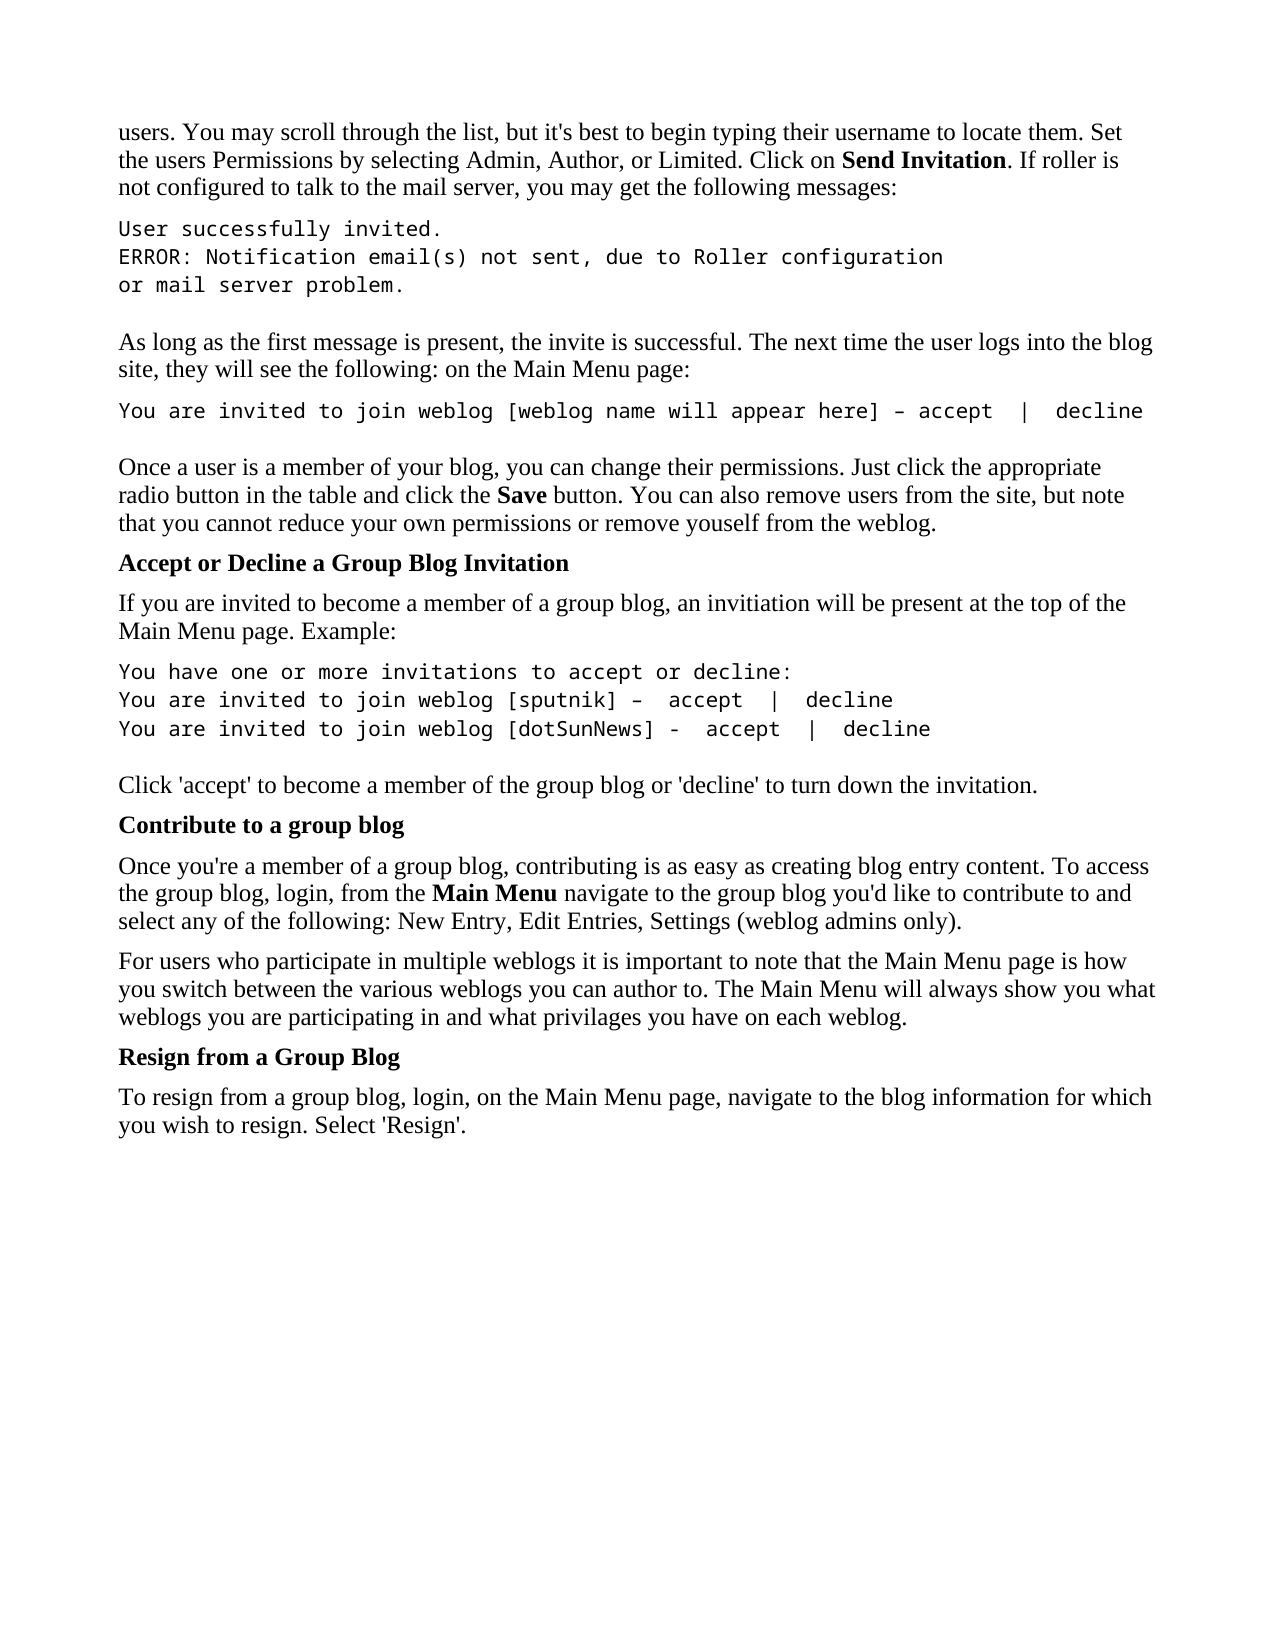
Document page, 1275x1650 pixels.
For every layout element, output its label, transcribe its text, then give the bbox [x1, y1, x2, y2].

text Click 'accept' to become a member of the group blog or 'decline' to turn down the invitation. [118, 771, 1157, 799]
text To resign from a group blog, login, on the Main Menu page, navigate to the blog information for which you wish to resign. Select 'Resign'. [118, 1083, 1157, 1139]
text You are invited to join weblog [sputnik] – accept | decline [118, 686, 1157, 714]
text users. You may scroll through the list, but it's best to begin typing their username to locate them. Set the users Permissions by selecting Admin, Author, or Limited. Click on Send Invitation. If roller is not configured to talk to the mail server, you may get the following messages: [118, 118, 1157, 201]
text ERROR: Notification email(s) not sent, due to Roller configuration or mail server problem. [118, 242, 1157, 298]
text You are invited to join weblog [weblog name will appear here] – accept | decline [118, 396, 1157, 424]
text Once you're a member of a group blog, contributing is as easy as creating blog entry content. To access the group blog, login, from the Main Menu navigate to the group blog you'd like to contribute to and select any of the following: New Entry, Edit Entries, Settings (weblog admins only). [118, 852, 1157, 935]
text You have one or more invitations to accept or decline: [118, 657, 1157, 686]
text If you are invited to become a member of a group blog, an invitiation will be present at the top of the Main Menu page. Example: [118, 589, 1157, 645]
text Resign from a Group Blog [118, 1043, 1157, 1071]
text For users who participate in multiple weblogs it is important to note that the Main Menu page is how you switch between the various weblogs you can author to. The Main Menu will always show you what weblogs you are participating in and what privilages you have on each weblog. [118, 947, 1157, 1031]
text Accept or Decline a Group Blog Invitation [118, 549, 1157, 577]
text As long as the first message is present, the invite is successful. The next time the user logs into the blog site, they will see the following: on the Main Menu page: [118, 328, 1157, 383]
text Contribute to a group blog [118, 812, 1157, 839]
text User successfully invited. [118, 214, 1157, 242]
text You are invited to join weblog [dotSunNews] - accept | decline [118, 714, 1157, 742]
text Once a user is a member of your blog, you can change their permissions. Just click the appropriate radio button in the table and click the Save button. You can also remove users from the site, but note that you cannot reduce your own permissions or remove youself from the weblog. [118, 453, 1157, 537]
